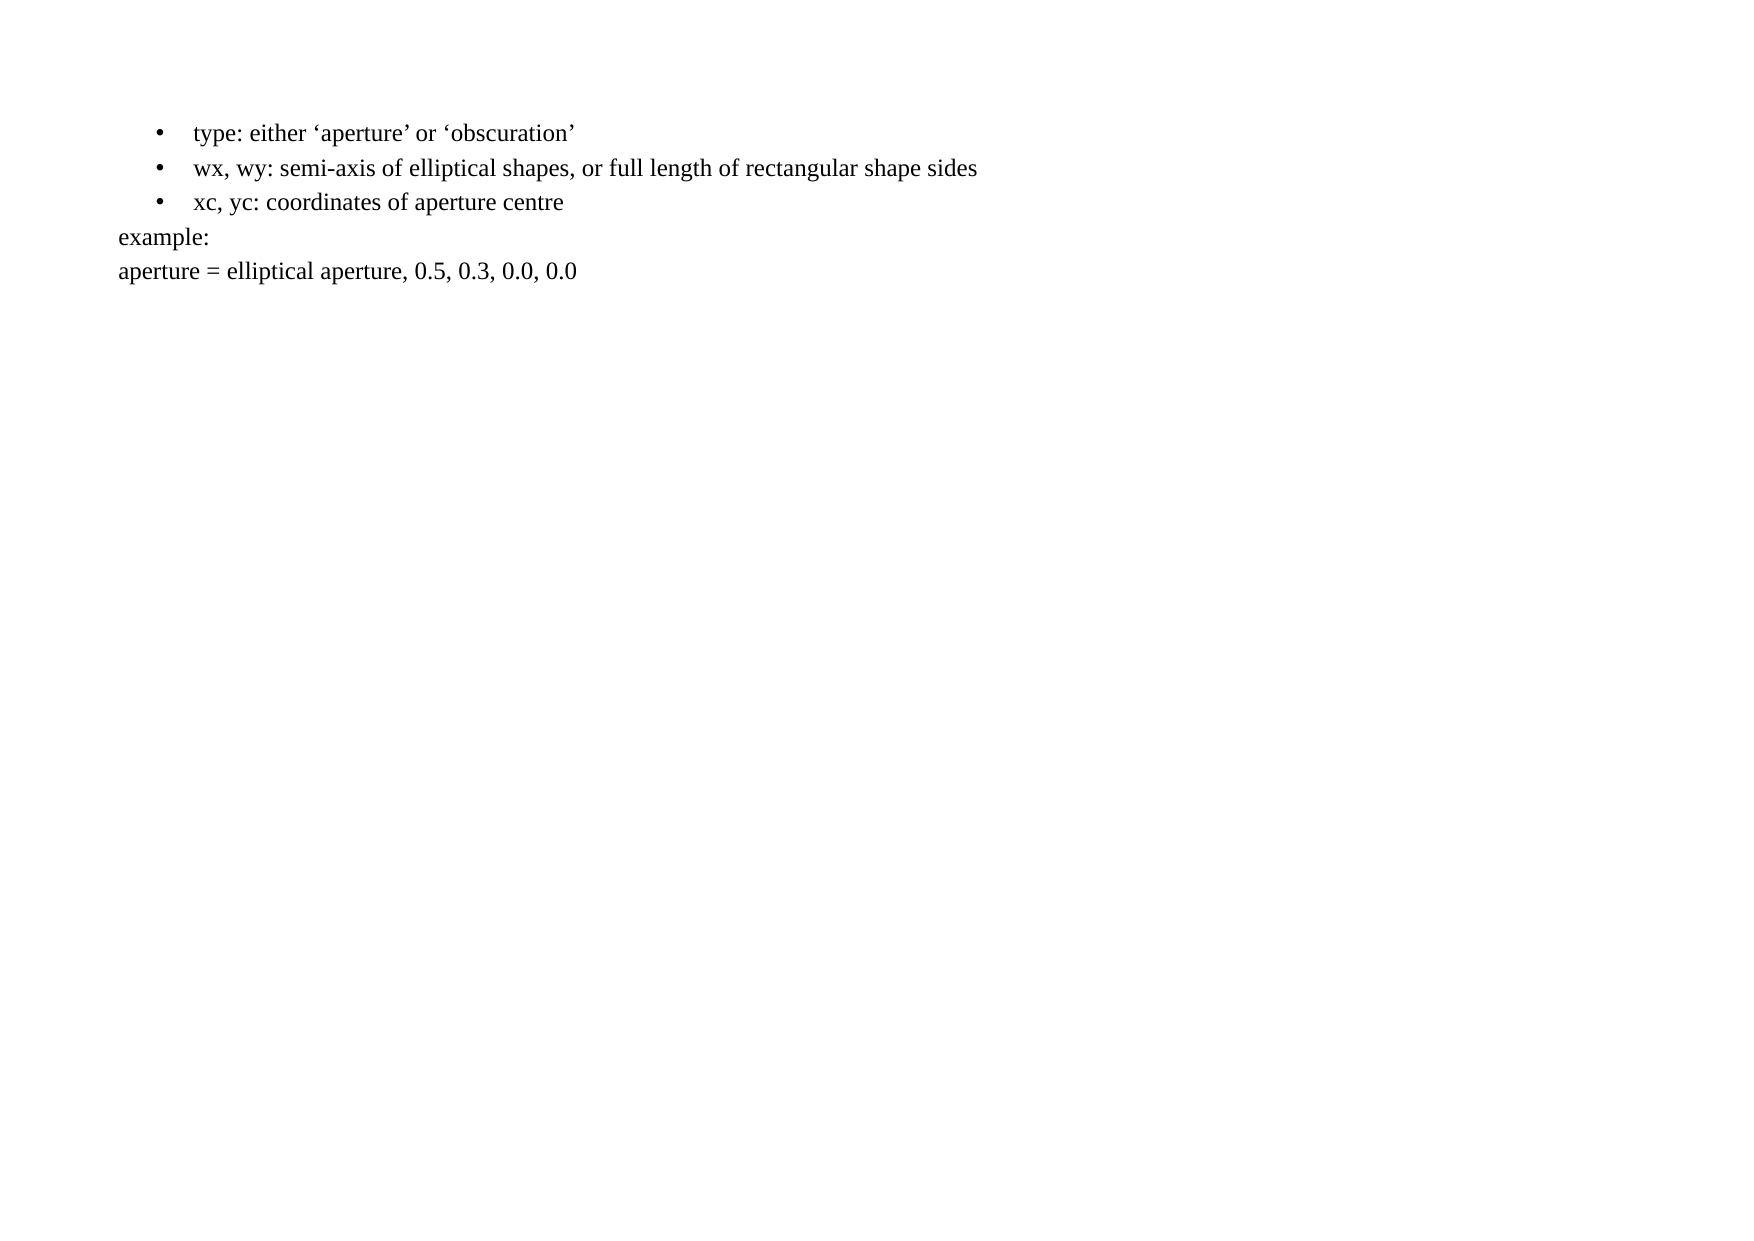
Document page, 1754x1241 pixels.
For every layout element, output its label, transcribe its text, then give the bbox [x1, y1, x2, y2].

text aperture = elliptical aperture, 0.5, 0.3, 0.0, 0.0 [118, 256, 1636, 285]
list xc, yc: coordinates of aperture centre [156, 187, 1636, 216]
text example: [118, 222, 1636, 250]
list type: either ‘aperture’ or ‘obscuration’ [156, 118, 1636, 147]
list wx, wy: semi-axis of elliptical shapes, or full length of rectangular shape sides [156, 153, 1636, 181]
